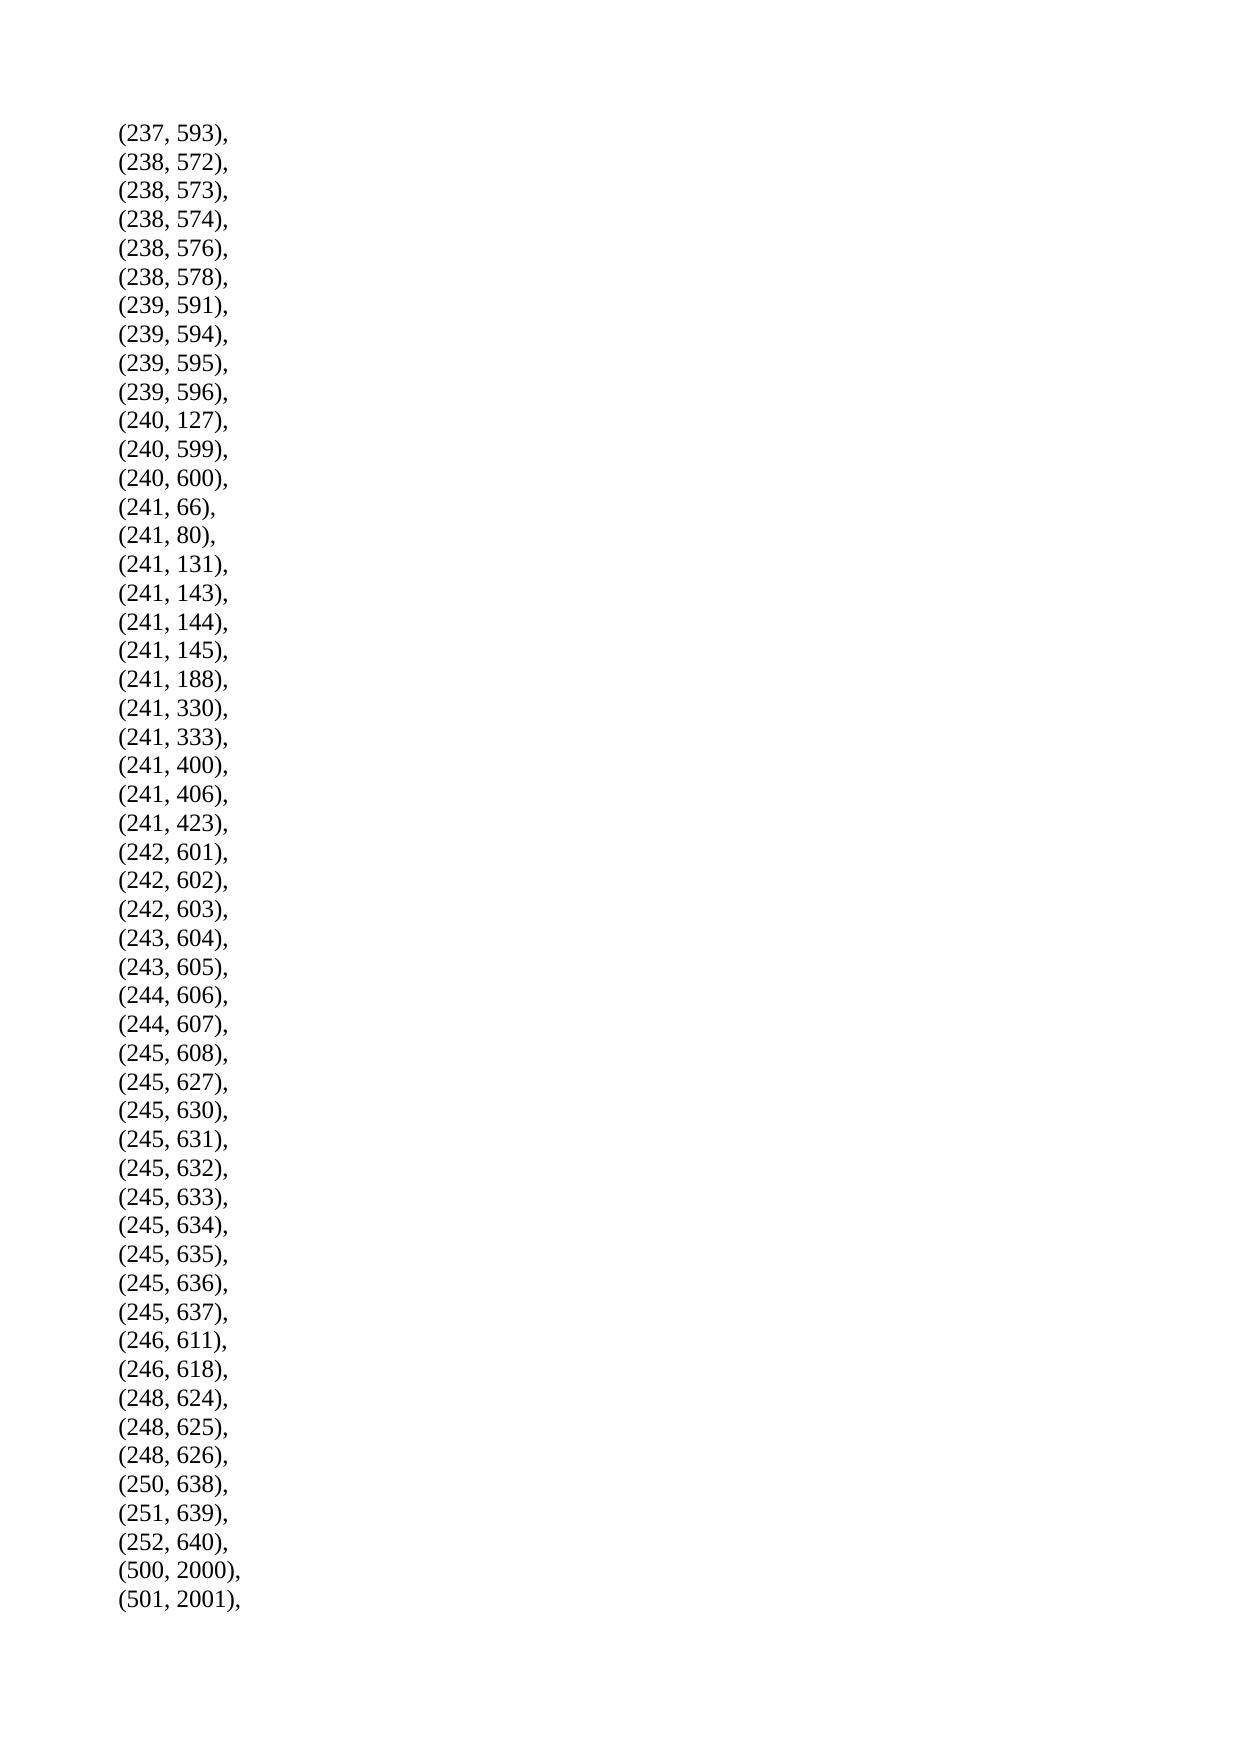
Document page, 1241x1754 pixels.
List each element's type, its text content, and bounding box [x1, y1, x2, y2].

text (238, 573), [118, 176, 1122, 204]
text (238, 572), [118, 147, 1122, 176]
text (250, 638), [118, 1469, 1122, 1498]
text (243, 605), [118, 952, 1122, 981]
text (241, 80), [118, 521, 1122, 549]
text (241, 400), [118, 751, 1122, 779]
text (241, 333), [118, 722, 1122, 751]
text (238, 576), [118, 233, 1122, 262]
text (245, 633), [118, 1182, 1122, 1211]
text (241, 423), [118, 808, 1122, 837]
text (245, 608), [118, 1038, 1122, 1067]
text (241, 66), [118, 492, 1122, 521]
text (501, 2001), [118, 1584, 1122, 1613]
text (239, 594), [118, 319, 1122, 348]
text (241, 131), [118, 549, 1122, 578]
text (241, 144), [118, 607, 1122, 636]
text (244, 607), [118, 1009, 1122, 1038]
text (241, 145), [118, 636, 1122, 664]
text (242, 601), [118, 837, 1122, 866]
text (240, 599), [118, 434, 1122, 463]
text (241, 330), [118, 693, 1122, 722]
text (241, 143), [118, 578, 1122, 607]
text (240, 127), [118, 406, 1122, 434]
text (245, 630), [118, 1096, 1122, 1124]
text (252, 640), [118, 1527, 1122, 1556]
text (251, 639), [118, 1498, 1122, 1527]
text (244, 606), [118, 981, 1122, 1009]
text (248, 624), [118, 1383, 1122, 1412]
text (246, 618), [118, 1354, 1122, 1383]
text (248, 625), [118, 1412, 1122, 1441]
text (500, 2000), [118, 1556, 1122, 1584]
text (248, 626), [118, 1441, 1122, 1469]
text (246, 611), [118, 1326, 1122, 1354]
text (245, 635), [118, 1239, 1122, 1268]
text (237, 593), [118, 118, 1122, 147]
text (245, 637), [118, 1297, 1122, 1326]
text (245, 631), [118, 1124, 1122, 1153]
text (241, 406), [118, 779, 1122, 808]
text (239, 596), [118, 377, 1122, 406]
text (239, 595), [118, 348, 1122, 377]
text (239, 591), [118, 291, 1122, 319]
text (243, 604), [118, 923, 1122, 952]
text (245, 627), [118, 1067, 1122, 1096]
text (245, 636), [118, 1268, 1122, 1297]
text (238, 574), [118, 204, 1122, 233]
text (240, 600), [118, 463, 1122, 492]
text (242, 602), [118, 866, 1122, 894]
text (241, 188), [118, 664, 1122, 693]
text (242, 603), [118, 894, 1122, 923]
text (245, 632), [118, 1153, 1122, 1182]
text (245, 634), [118, 1211, 1122, 1239]
text (238, 578), [118, 262, 1122, 291]
